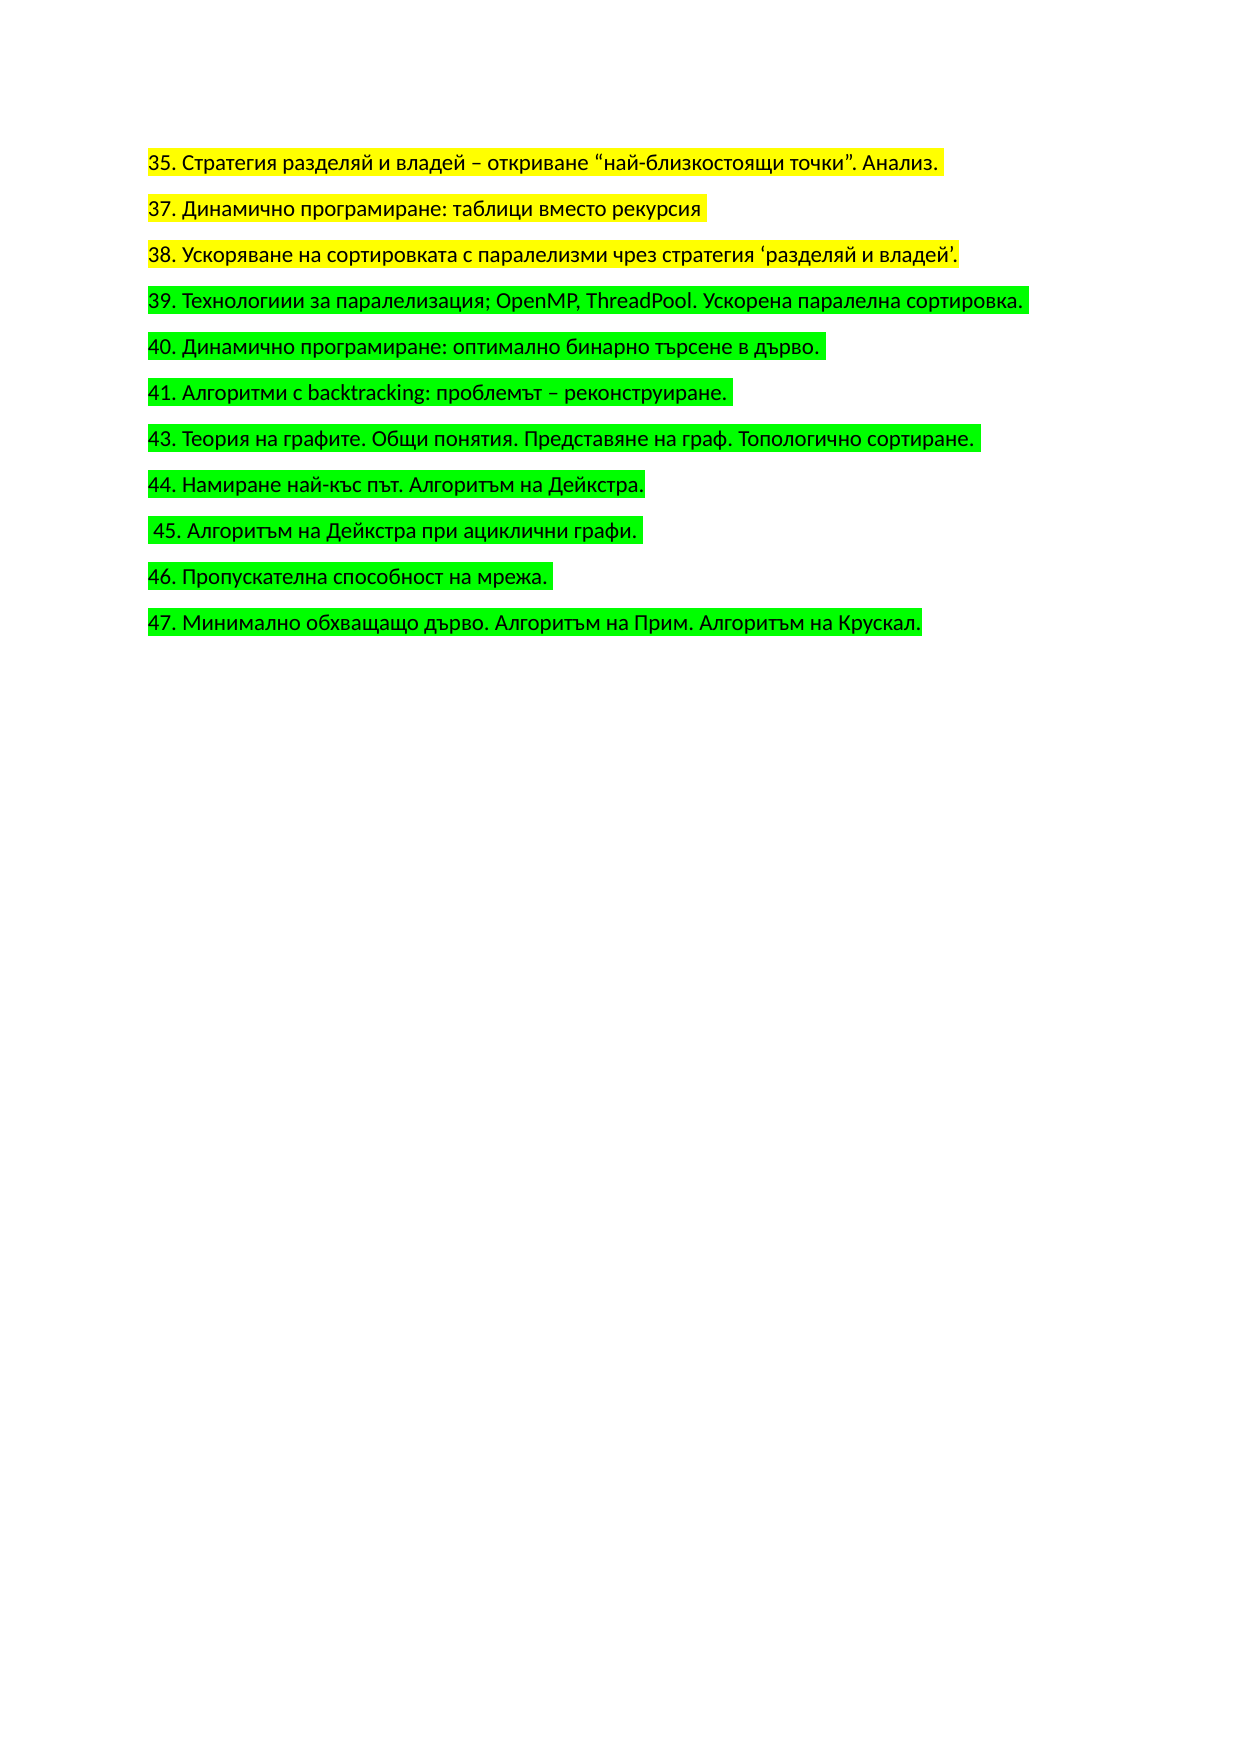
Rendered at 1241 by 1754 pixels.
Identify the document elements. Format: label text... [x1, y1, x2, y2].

text 44. Намиране най-къс път. Алгоритъм на Дейкстра. [148, 470, 1093, 498]
text 47. Минимално обхващащо дърво. Алгоритъм на Прим. Алгоритъм на Крускал. [148, 608, 1093, 636]
text 45. Алгоритъм на Дейкстра при ациклични графи. [148, 516, 1093, 544]
text 37. Динамично програмиране: таблици вместо рекурсия [148, 194, 1093, 222]
text 39. Технологиии за паралелизация; OpenMP, ThreadPool. Ускорена паралелна сортировка. [148, 286, 1093, 314]
text 43. Теория на графите. Общи понятия. Представяне на граф. Топологично сортиране. [148, 424, 1093, 452]
text 41. Алгоритми с backtracking: проблемът – реконструиране. [148, 378, 1093, 406]
text 46. Пропускателна способност на мрежа. [148, 562, 1093, 590]
text 40. Динамично програмиране: oптимално бинарно търсене в дърво. [148, 332, 1093, 360]
text 35. Стратегия разделяй и владей – откриване “най-близкостоящи точки”. Анализ. [148, 148, 1093, 176]
text 38. Ускоряване на сортировката с паралелизми чрез стратегия ‘разделяй и владей’. [148, 240, 1093, 268]
